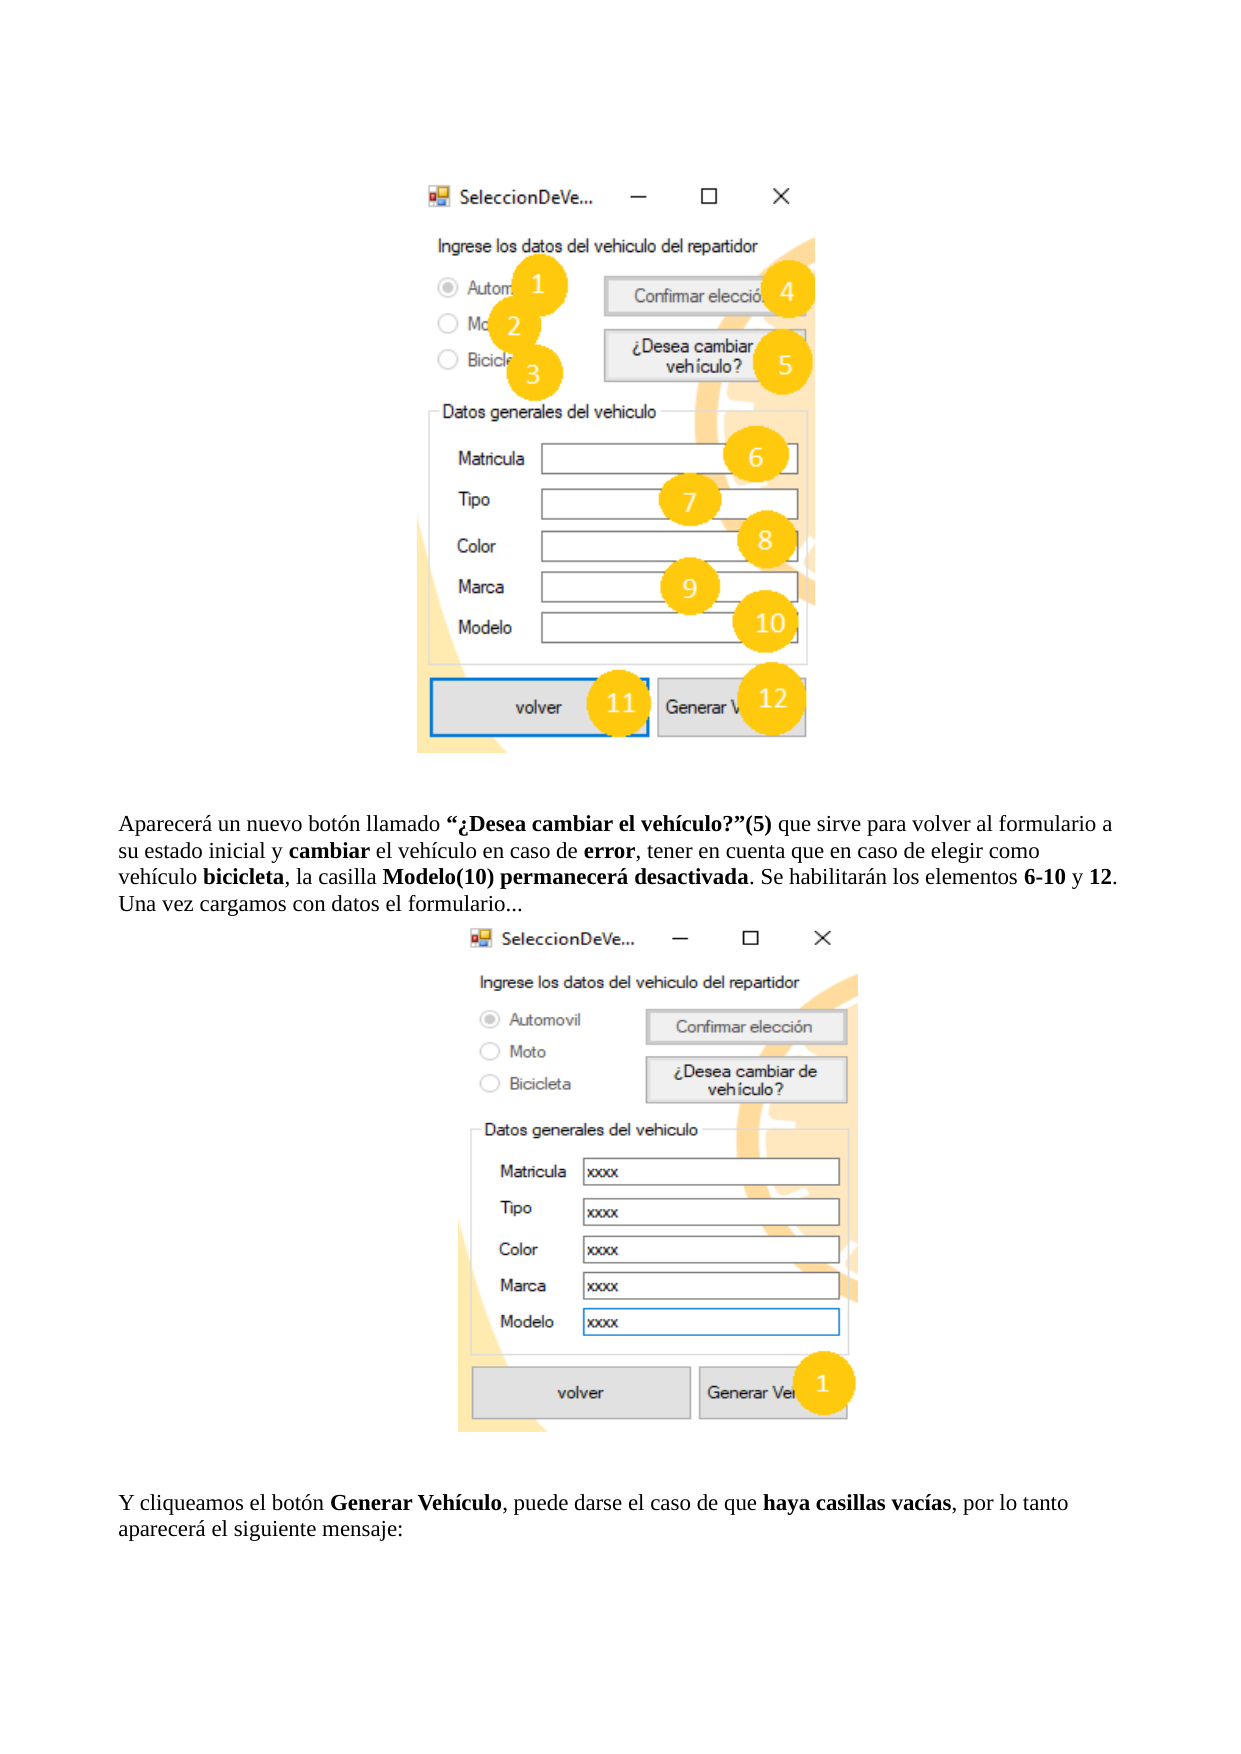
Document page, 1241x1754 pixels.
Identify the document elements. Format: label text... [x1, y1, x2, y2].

text Y cliqueamos el botón Generar Vehículo, puede darse el caso de que haya casillas vacías, por lo tanto aparecerá el siguiente mensaje: [118, 1489, 1122, 1541]
picture [458, 920, 858, 1432]
text Aparecerá un nuevo botón llamado “¿Desea cambiar el vehículo?”(5) que sirve para volver al formulario a su estado inicial y cambiar el vehículo en caso de error, tener en cuenta que en caso de elegir como vehículo bicicleta, la casilla Modelo(10) permanecerá desactivada. Se habilitarán los elementos 6-10 y 12. Una vez cargamos con datos el formulario... [118, 811, 1122, 916]
picture [416, 176, 816, 753]
